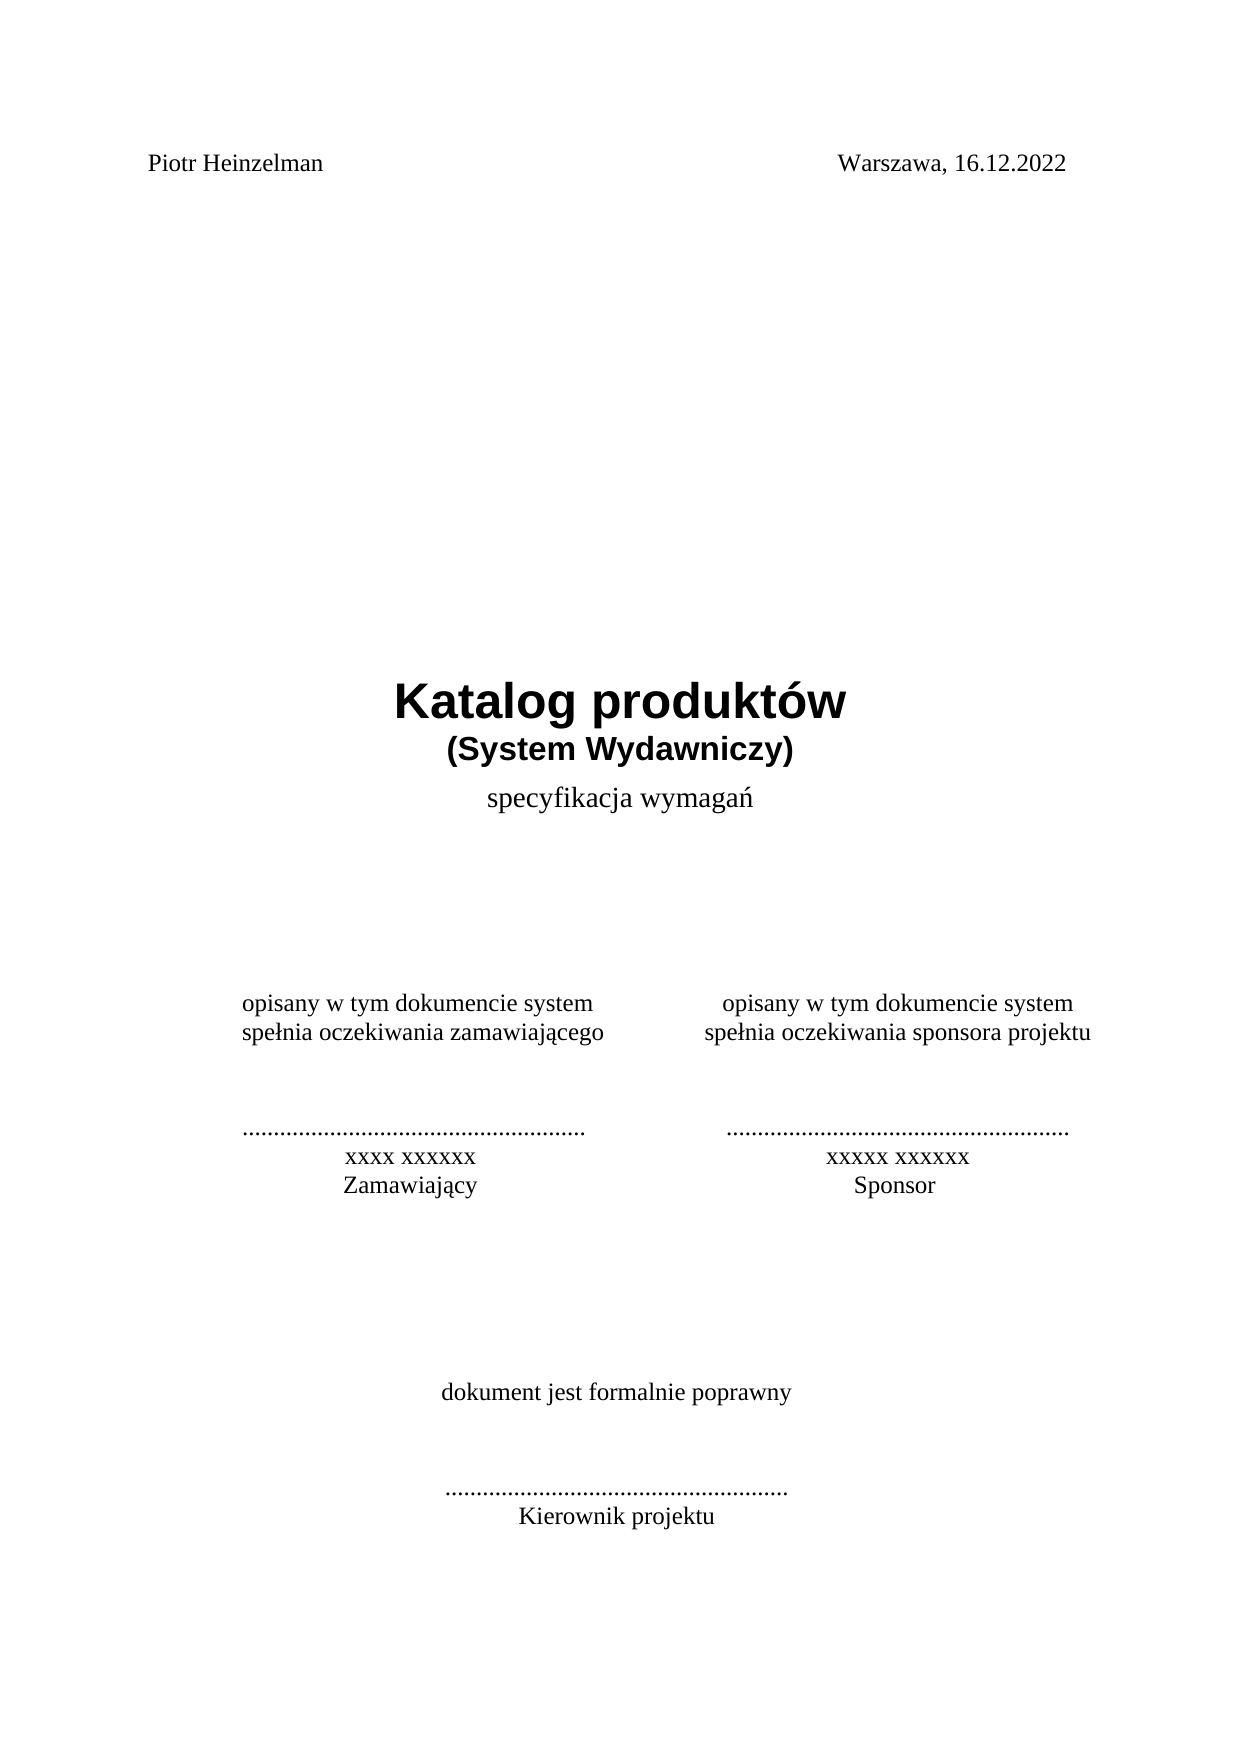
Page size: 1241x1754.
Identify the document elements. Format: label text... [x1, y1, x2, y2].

text spełnia oczekiwania zamawiającego spełnia oczekiwania sponsora projektu [242, 1017, 1092, 1046]
title Katalog produktów (System Wydawniczy) [148, 614, 1092, 767]
text ....................................................... ....................................................... xxxx xxxxxx xxxxx xxxxxx Zamawiający Sponsor [242, 1112, 1092, 1198]
text ....................................................... Kierownik projektu [242, 1472, 1092, 1530]
subtitle specyfikacja wymagań [148, 780, 1092, 813]
text opisany w tym dokumencie system opisany w tym dokumencie system [242, 988, 1092, 1017]
text dokument jest formalnie poprawny [242, 1377, 1092, 1406]
text Piotr Heinzelman Warszawa, 16.12.2022 [148, 148, 1092, 176]
